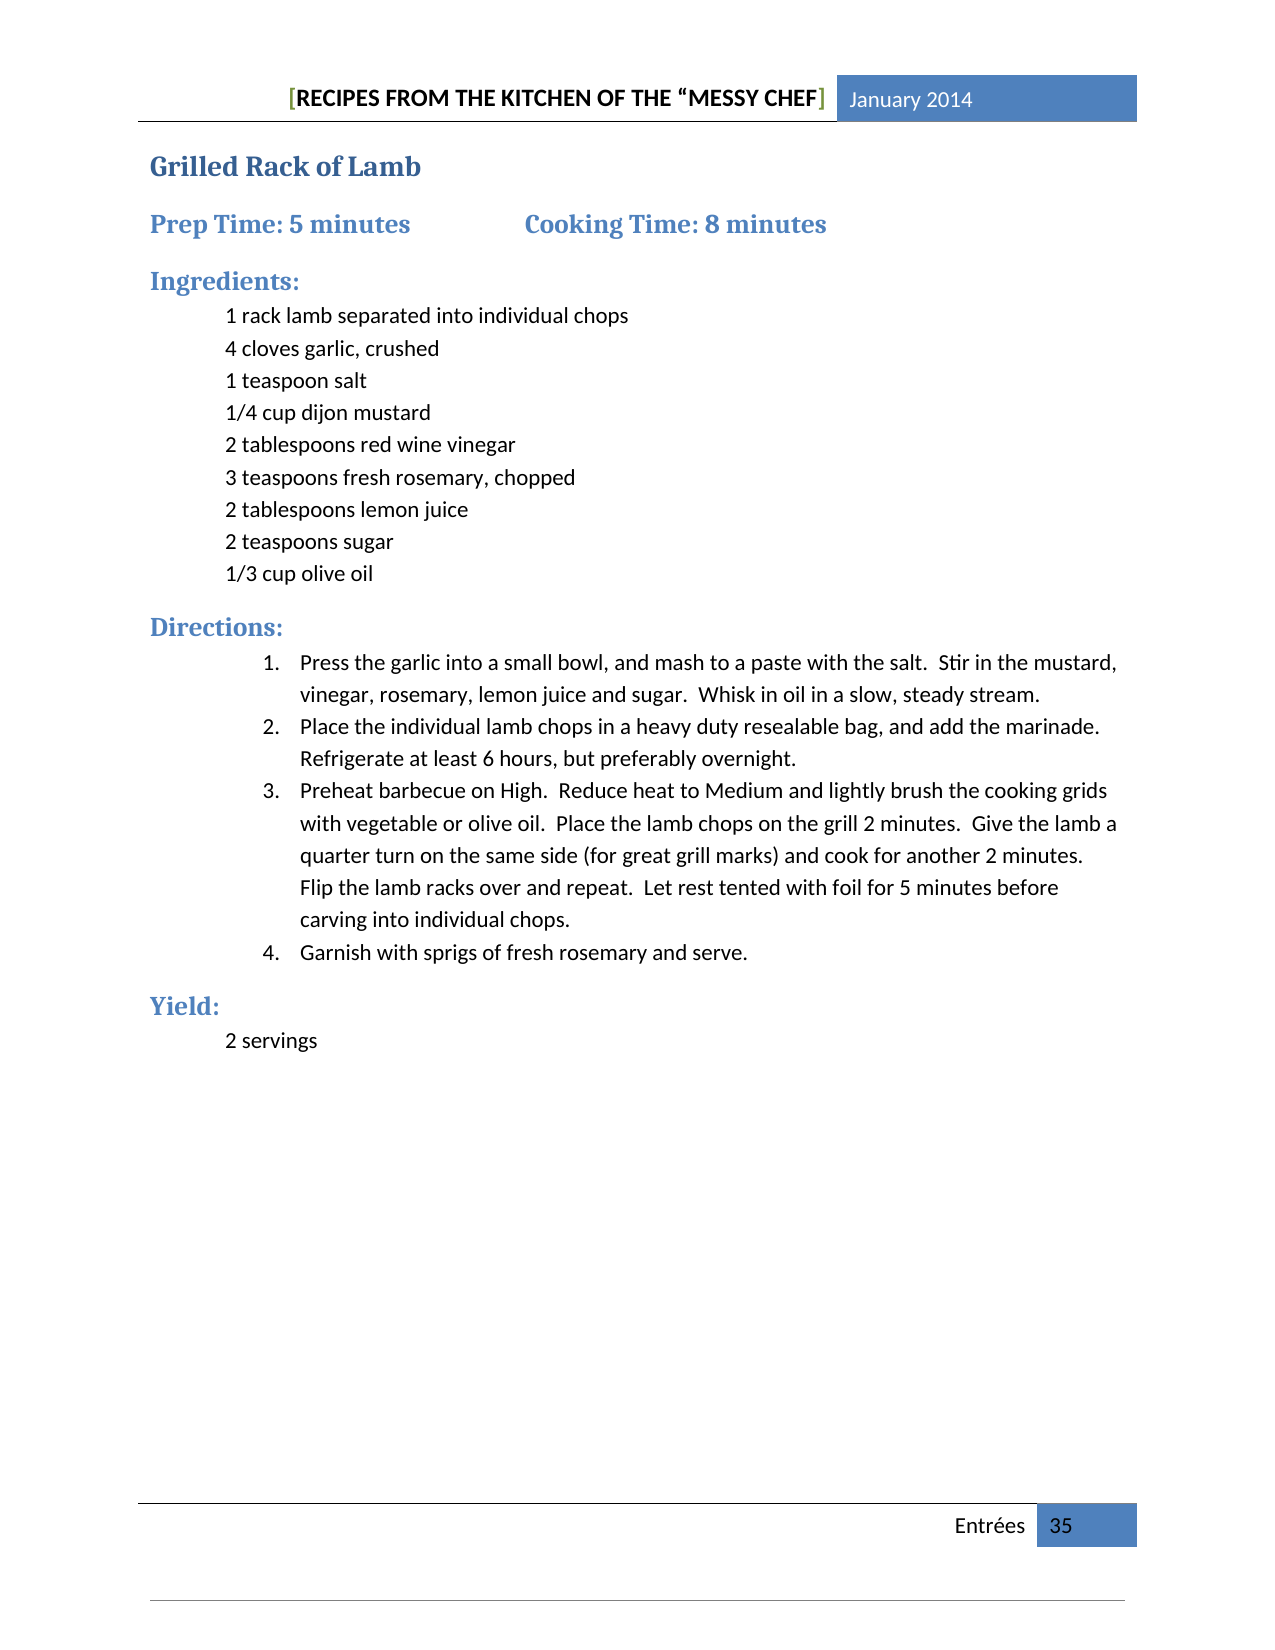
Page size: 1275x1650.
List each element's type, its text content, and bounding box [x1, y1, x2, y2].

list 1/3 cup olive oil [225, 559, 1125, 587]
list 2 tablespoons red wine vinegar [225, 430, 1125, 458]
list 1 teaspoon salt [225, 366, 1125, 394]
list 3 teaspoons fresh rosemary, chopped [225, 463, 1125, 491]
subtitle Directions: [150, 612, 1125, 643]
list 4 cloves garlic, crushed [225, 334, 1125, 362]
subtitle Yield: [150, 991, 1125, 1022]
list 2 teaspoons sugar [225, 527, 1125, 555]
list 2 servings [225, 1026, 1125, 1054]
list Place the individual lamb chops in a heavy duty resealable bag, and add the marinade. Refrigerate at least 6 hours, but preferably overnight. [262, 712, 1125, 772]
list 1/4 cup dijon mustard [225, 398, 1125, 426]
list Garnish with sprigs of fresh rosemary and serve. [262, 938, 1125, 966]
list 2 tablespoons lemon juice [225, 495, 1125, 523]
subtitle Ingredients: [150, 266, 1125, 297]
list Preheat barbecue on High. Reduce heat to Medium and lightly brush the cooking grids with vegetable or olive oil. Place the lamb chops on the grill 2 minutes. Give the lamb a quarter turn on the same side (for great grill marks) and cook for another 2 minutes. Flip the lamb racks over and repeat. Let rest tented with foil for 5 minutes before carving into individual chops. [262, 777, 1125, 933]
list 1 rack lamb separated into individual chops [225, 302, 1125, 330]
list Press the garlic into a small bowl, and mash to a paste with the salt. Stir in the mustard, vinegar, rosemary, lemon juice and sugar. Whisk in oil in a slow, steady stream. [262, 648, 1125, 708]
subtitle Grilled Rack of Lamb [150, 150, 1125, 183]
subtitle Prep Time: 5 minutes Cooking Time: 8 minutes [150, 209, 1125, 241]
